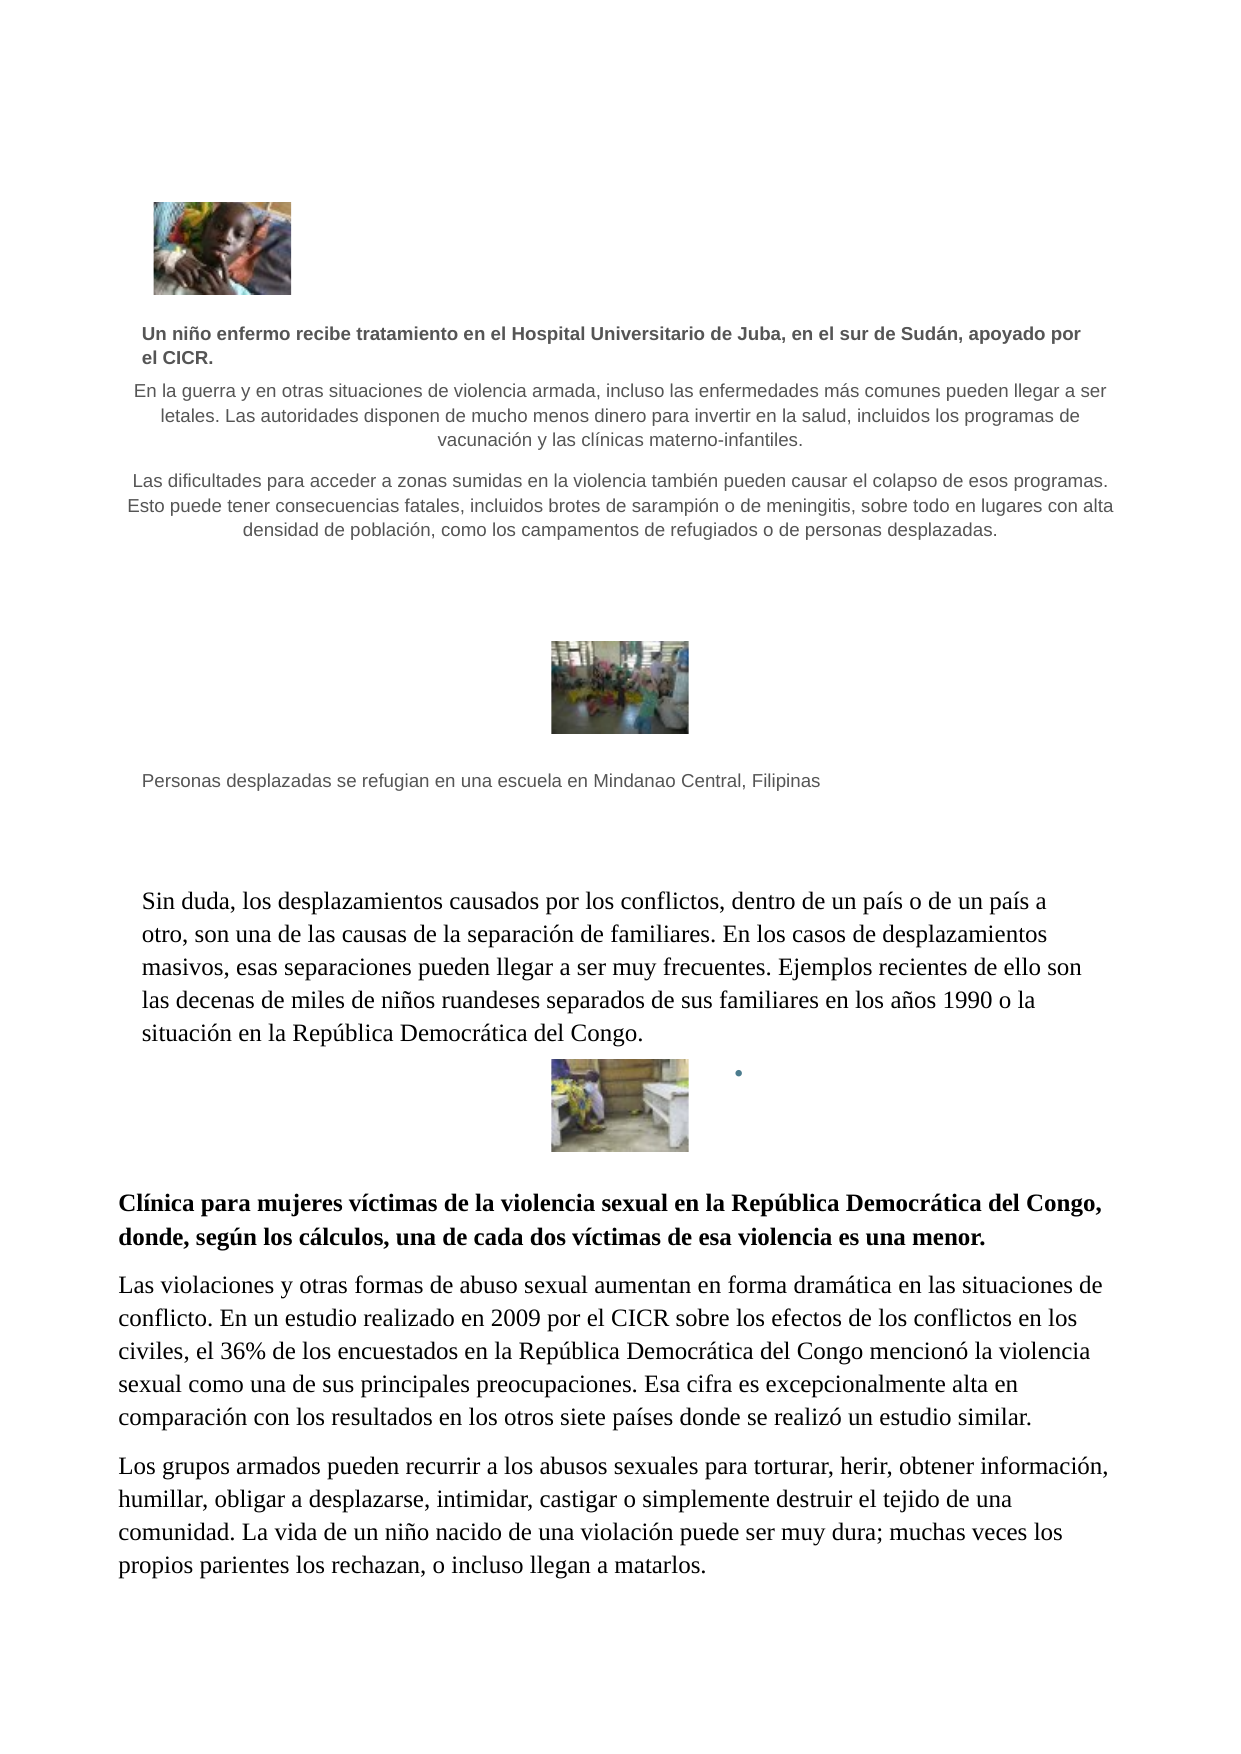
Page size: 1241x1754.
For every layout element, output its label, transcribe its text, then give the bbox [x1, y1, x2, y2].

text Las violaciones y otras formas de abuso sexual aumentan en forma dramática en las situaciones de conflicto. En un estudio realizado en 2009 por el CICR sobre los efectos de los conflictos en los civiles, el 36% de los encuestados en la República Democrática del Congo mencionó la violencia sexual como una de sus principales preocupaciones. Esa cifra es excepcionalmente alta en comparación con los resultados en los otros siete países donde se realizó un estudio similar. [118, 1270, 1122, 1431]
picture [551, 641, 689, 734]
text Sin duda, los desplazamientos causados por los conflictos, dentro de un país o de un país a otro, son una de las causas de la separación de familiares. En los casos de desplazamientos masivos, esas separaciones pueden llegar a ser muy frecuentes. Ejemplos recientes de ello son las decenas de miles de niños ruandeses separados de sus familiares en los años 1990 o la situación en la República Democrática del Congo. [142, 886, 1099, 1047]
text Los grupos armados pueden recurrir a los abusos sexuales para torturar, herir, obtener información, humillar, obligar a desplazarse, intimidar, castigar o simplemente destruir el tejido de una comunidad. La vida de un niño nacido de una violación puede ser muy dura; muchas veces los propios parientes los rechazan, o incluso llegan a matarlos. [118, 1451, 1122, 1579]
text En la guerra y en otras situaciones de violencia armada, incluso las enfermedades más comunes pueden llegar a ser letales. Las autoridades disponen de mucho menos dinero para invertir en la salud, incluidos los programas de vacunación y las clínicas materno-infantiles. [118, 380, 1122, 451]
text Personas desplazadas se refugian en una escuela en Mindanao Central, Filipinas [142, 764, 1099, 793]
picture [153, 202, 292, 295]
picture [551, 1059, 689, 1152]
text Las dificultades para acceder a zonas sumidas en la violencia también pueden causar el colapso de esos programas. Esto puede tener consecuencias fatales, incluidos brotes de sarampión o de meningitis, sobre todo en lugares con alta densidad de población, como los campamentos de refugiados o de personas desplazadas. [118, 470, 1122, 541]
text Un niño enfermo recibe tratamiento en el Hospital Universitario de Juba, en el sur de Sudán, apoyado por el CICR. [142, 322, 1099, 369]
text Clínica para mujeres víctimas de la violencia sexual en la República Democrática del Congo, donde, según los cálculos, una de cada dos víctimas de esa violencia es una menor. [118, 1188, 1122, 1250]
